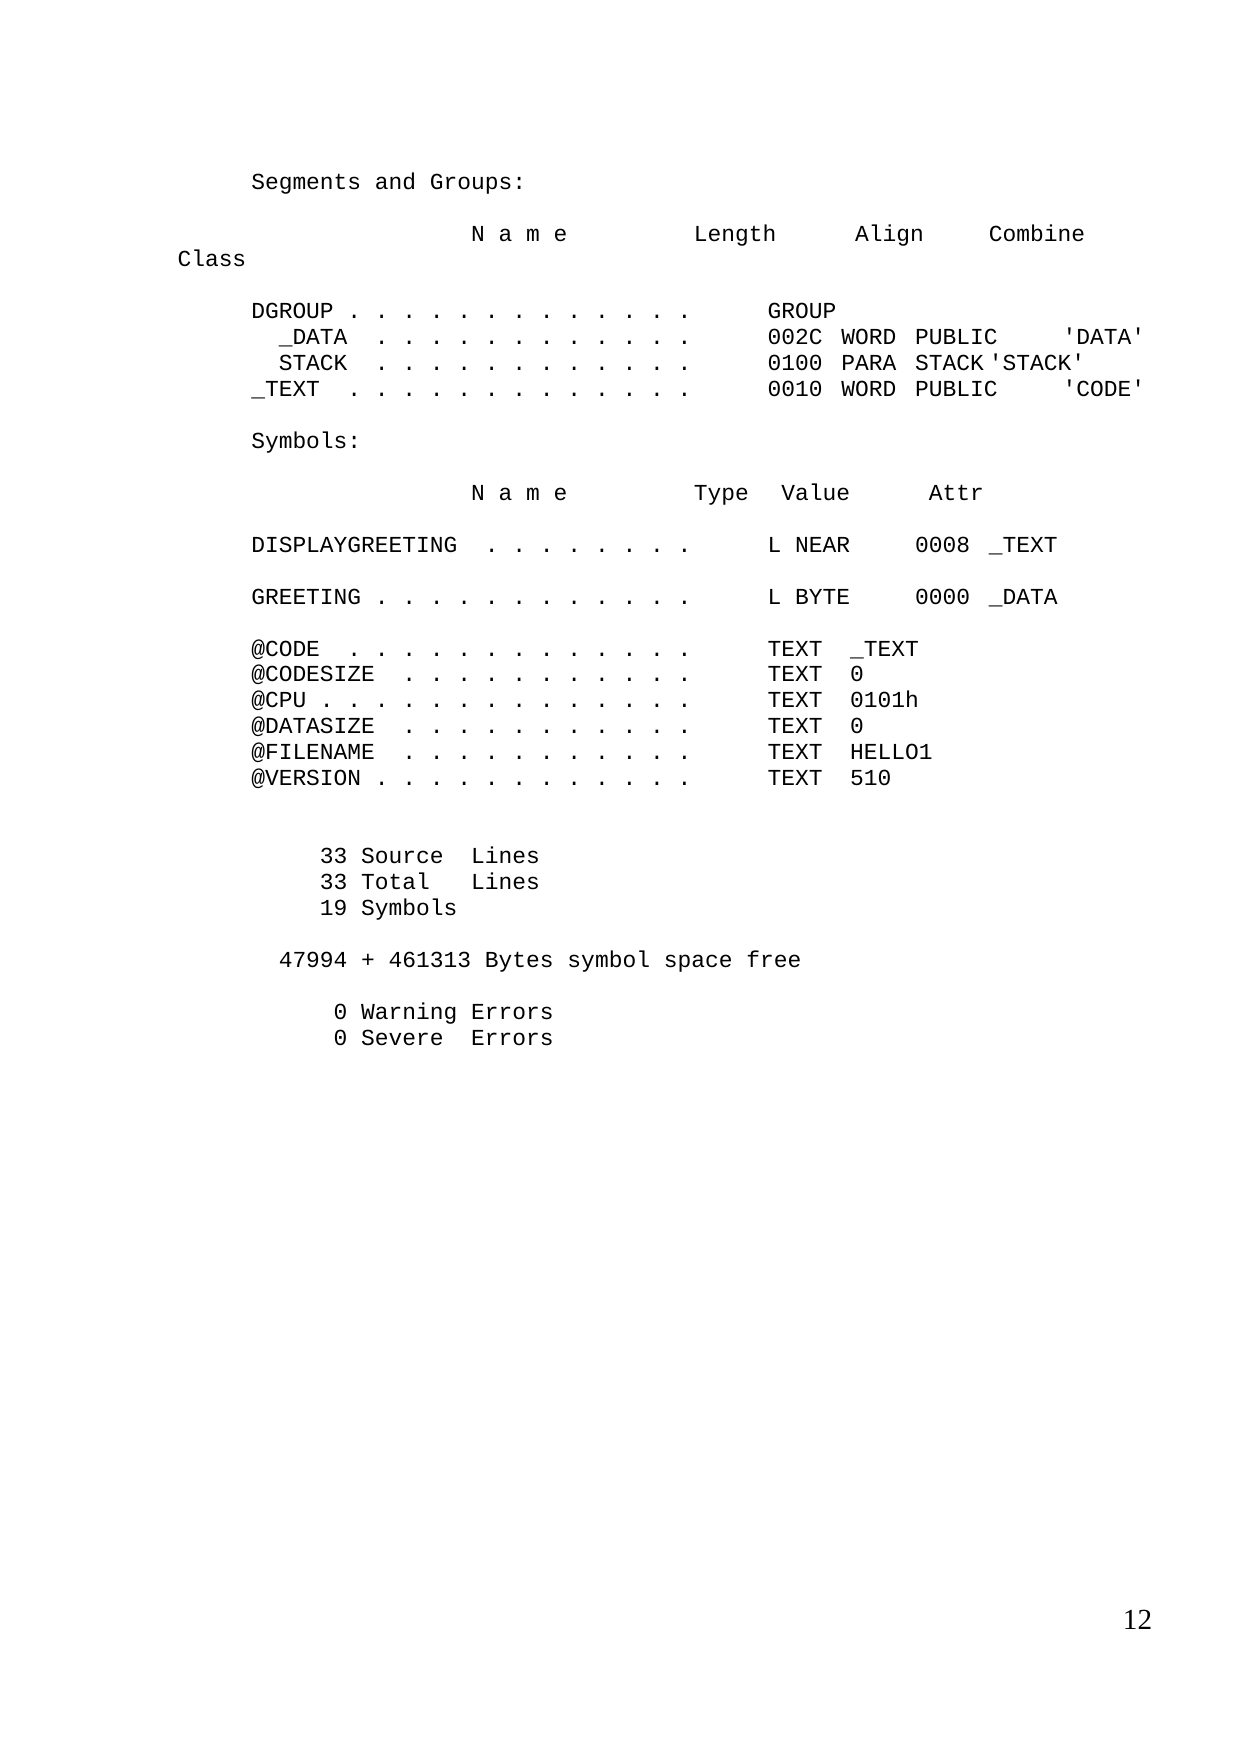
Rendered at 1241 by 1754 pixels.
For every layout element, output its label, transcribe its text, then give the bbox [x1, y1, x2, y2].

text 47994 + 461313 Bytes symbol space free [177, 948, 1152, 974]
text N a m e Type Value Attr [177, 481, 1152, 507]
text STACK . . . . . . . . . . . . 0100 PARA STACK 'STACK' [177, 352, 1152, 377]
text 33 Total Lines [177, 870, 1152, 896]
text 0 Severe Errors [177, 1026, 1152, 1052]
text @VERSION . . . . . . . . . . . . TEXT 510 [177, 767, 1152, 792]
text _TEXT . . . . . . . . . . . . . 0010 WORD PUBLIC 'CODE' [177, 377, 1152, 403]
text 0 Warning Errors [177, 1000, 1152, 1026]
text GREETING . . . . . . . . . . . . L BYTE 0000 _DATA [177, 585, 1152, 611]
text N a m e Length Align Combine Class [177, 222, 1152, 274]
text @CODESIZE . . . . . . . . . . . TEXT 0 [177, 663, 1152, 689]
text @CODE . . . . . . . . . . . . . TEXT _TEXT [177, 637, 1152, 663]
text Segments and Groups: [177, 170, 1152, 196]
text DGROUP . . . . . . . . . . . . . GROUP [177, 300, 1152, 326]
text 19 Symbols [177, 896, 1152, 922]
text @FILENAME . . . . . . . . . . . TEXT HELLO1 [177, 741, 1152, 767]
text _DATA . . . . . . . . . . . . 002C WORD PUBLIC 'DATA' [177, 326, 1152, 352]
text Symbols: [177, 429, 1152, 455]
text 33 Source Lines [177, 844, 1152, 870]
text @DATASIZE . . . . . . . . . . . TEXT 0 [177, 715, 1152, 741]
text @CPU . . . . . . . . . . . . . . TEXT 0101h [177, 689, 1152, 715]
text DISPLAYGREETING . . . . . . . . L NEAR 0008 _TEXT [177, 533, 1152, 559]
